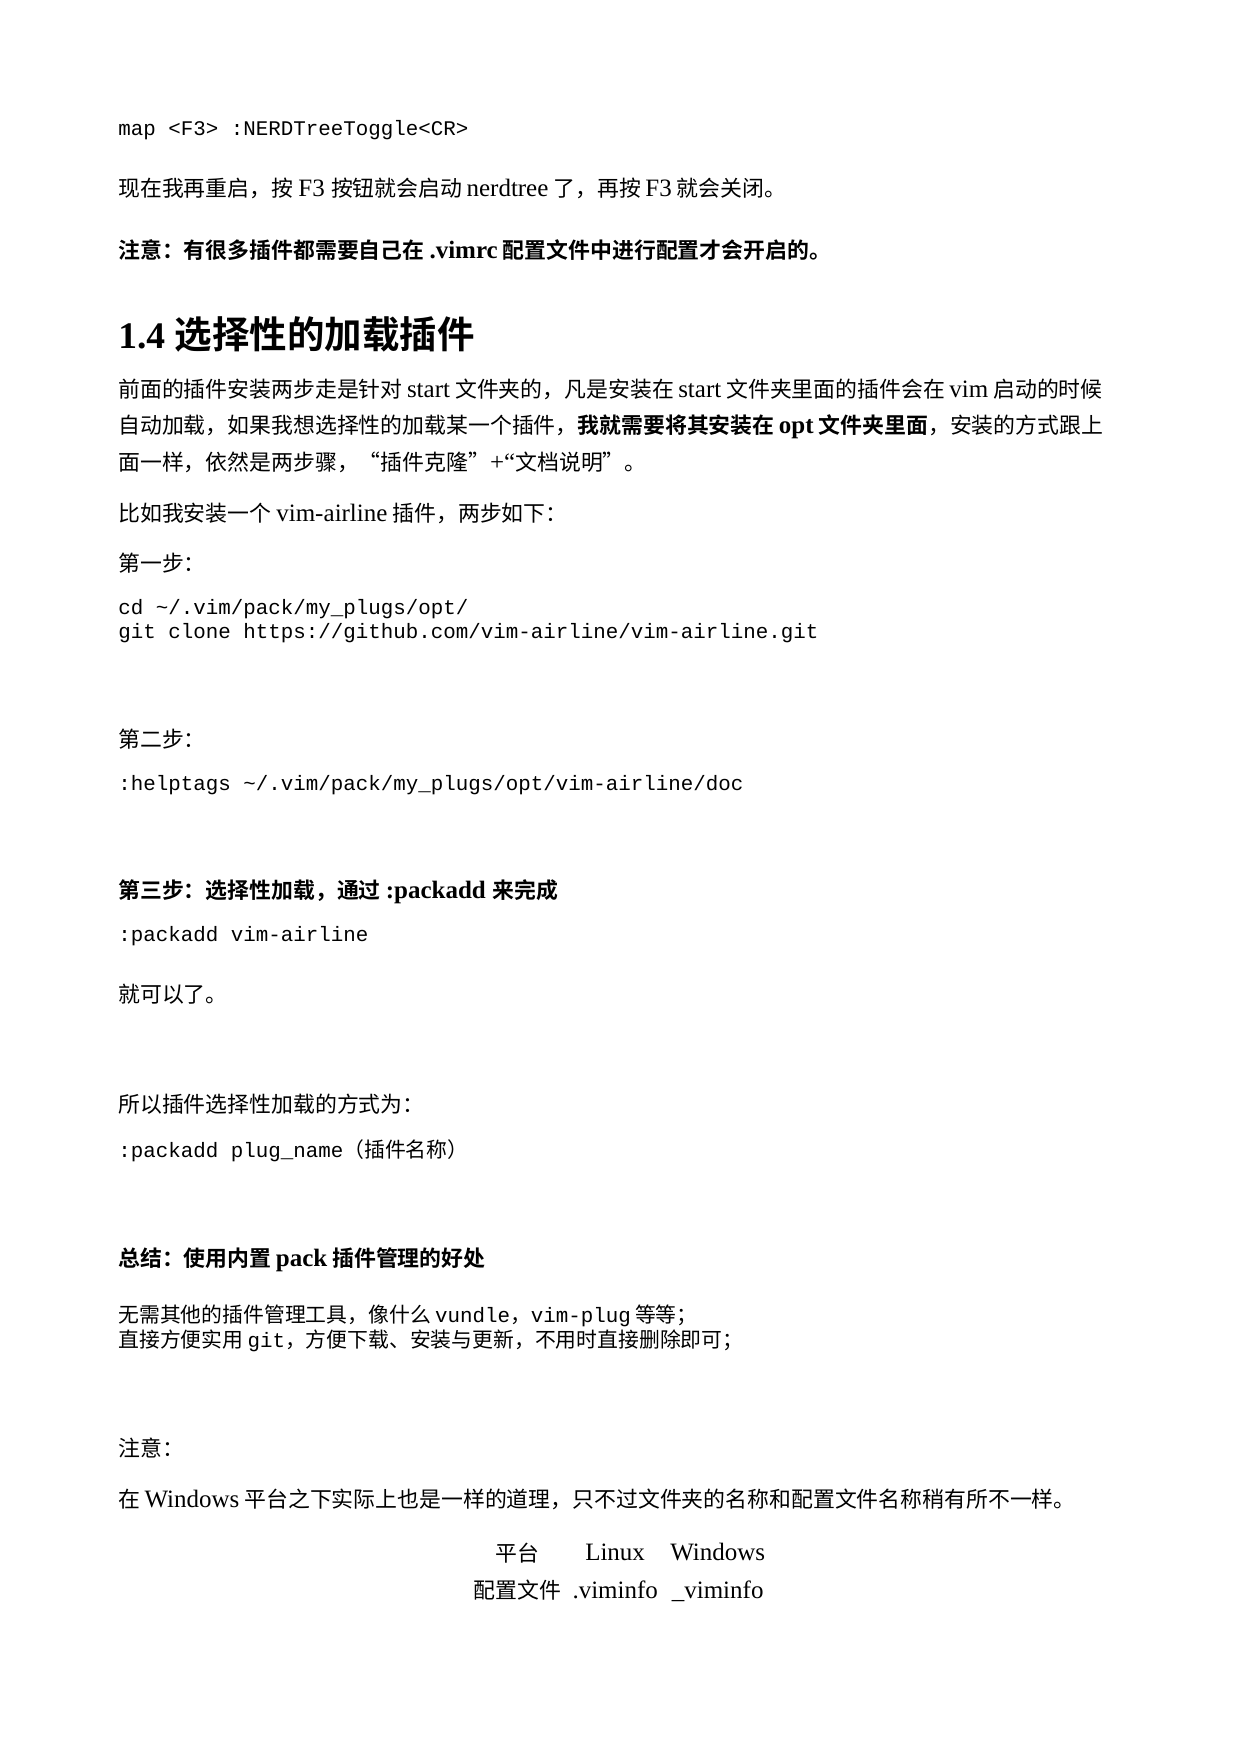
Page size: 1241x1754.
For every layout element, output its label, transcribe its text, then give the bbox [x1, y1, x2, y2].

text git clone https://github.com/vim-airline/vim-airline.git [118, 621, 1122, 645]
text 所以插件选择性加载的方式为： [118, 1087, 1122, 1119]
text map <F3> :NERDTreeToggle<CR> [118, 118, 1122, 142]
text :packadd vim-airline [118, 924, 1122, 948]
text 总结：使用内置pack插件管理的好处 [118, 1241, 1122, 1272]
text 前面的插件安装两步走是针对start文件夹的，凡是安装在start文件夹里面的插件会在vim启动的时候自动加载，如果我想选择性的加载某一个插件，我就需要将其安装在opt文件夹里面，安装的方式跟上面一样，依然是两步骤，“插件克隆”+“文档说明”。 [118, 372, 1122, 476]
text 在Windows平台之下实际上也是一样的道理，只不过文件夹的名称和配置文件名称稍有所不一样。 [118, 1482, 1122, 1514]
table_header Linux [567, 1533, 663, 1571]
text cd ~/.vim/pack/my_plugs/opt/ [118, 597, 1122, 621]
text :helptags ~/.vim/pack/my_plugs/opt/vim-airline/doc [118, 773, 1122, 796]
text 注意：有很多插件都需要自己在 .vimrc配置文件中进行配置才会开启的。 [118, 233, 1122, 265]
subtitle 1.4 选择性的加载插件 [118, 305, 1122, 359]
text 直接方便实用git，方便下载、安装与更新，不用时直接删除即可； [118, 1328, 1122, 1354]
text 第一步： [118, 546, 1122, 578]
table_cell 配置文件 [468, 1571, 567, 1608]
text 第二步： [118, 722, 1122, 753]
table_header 平台 [468, 1533, 567, 1571]
text 无需其他的插件管理工具，像什么vundle，vim-plug等等； [118, 1303, 1122, 1328]
text 注意： [118, 1431, 1122, 1463]
text 就可以了。 [118, 977, 1122, 1009]
text 比如我安装一个 vim-airline插件，两步如下： [118, 496, 1122, 527]
table_header Windows [663, 1533, 772, 1571]
text :packadd plug_name（插件名称） [118, 1138, 1122, 1164]
text 现在我再重启，按 F3 按钮就会启动nerdtree了，再按F3就会关闭。 [118, 171, 1122, 203]
text 第三步：选择性加载，通过 :packadd 来完成 [118, 873, 1122, 905]
table_cell .viminfo [567, 1571, 663, 1608]
table_cell _viminfo [663, 1571, 772, 1608]
